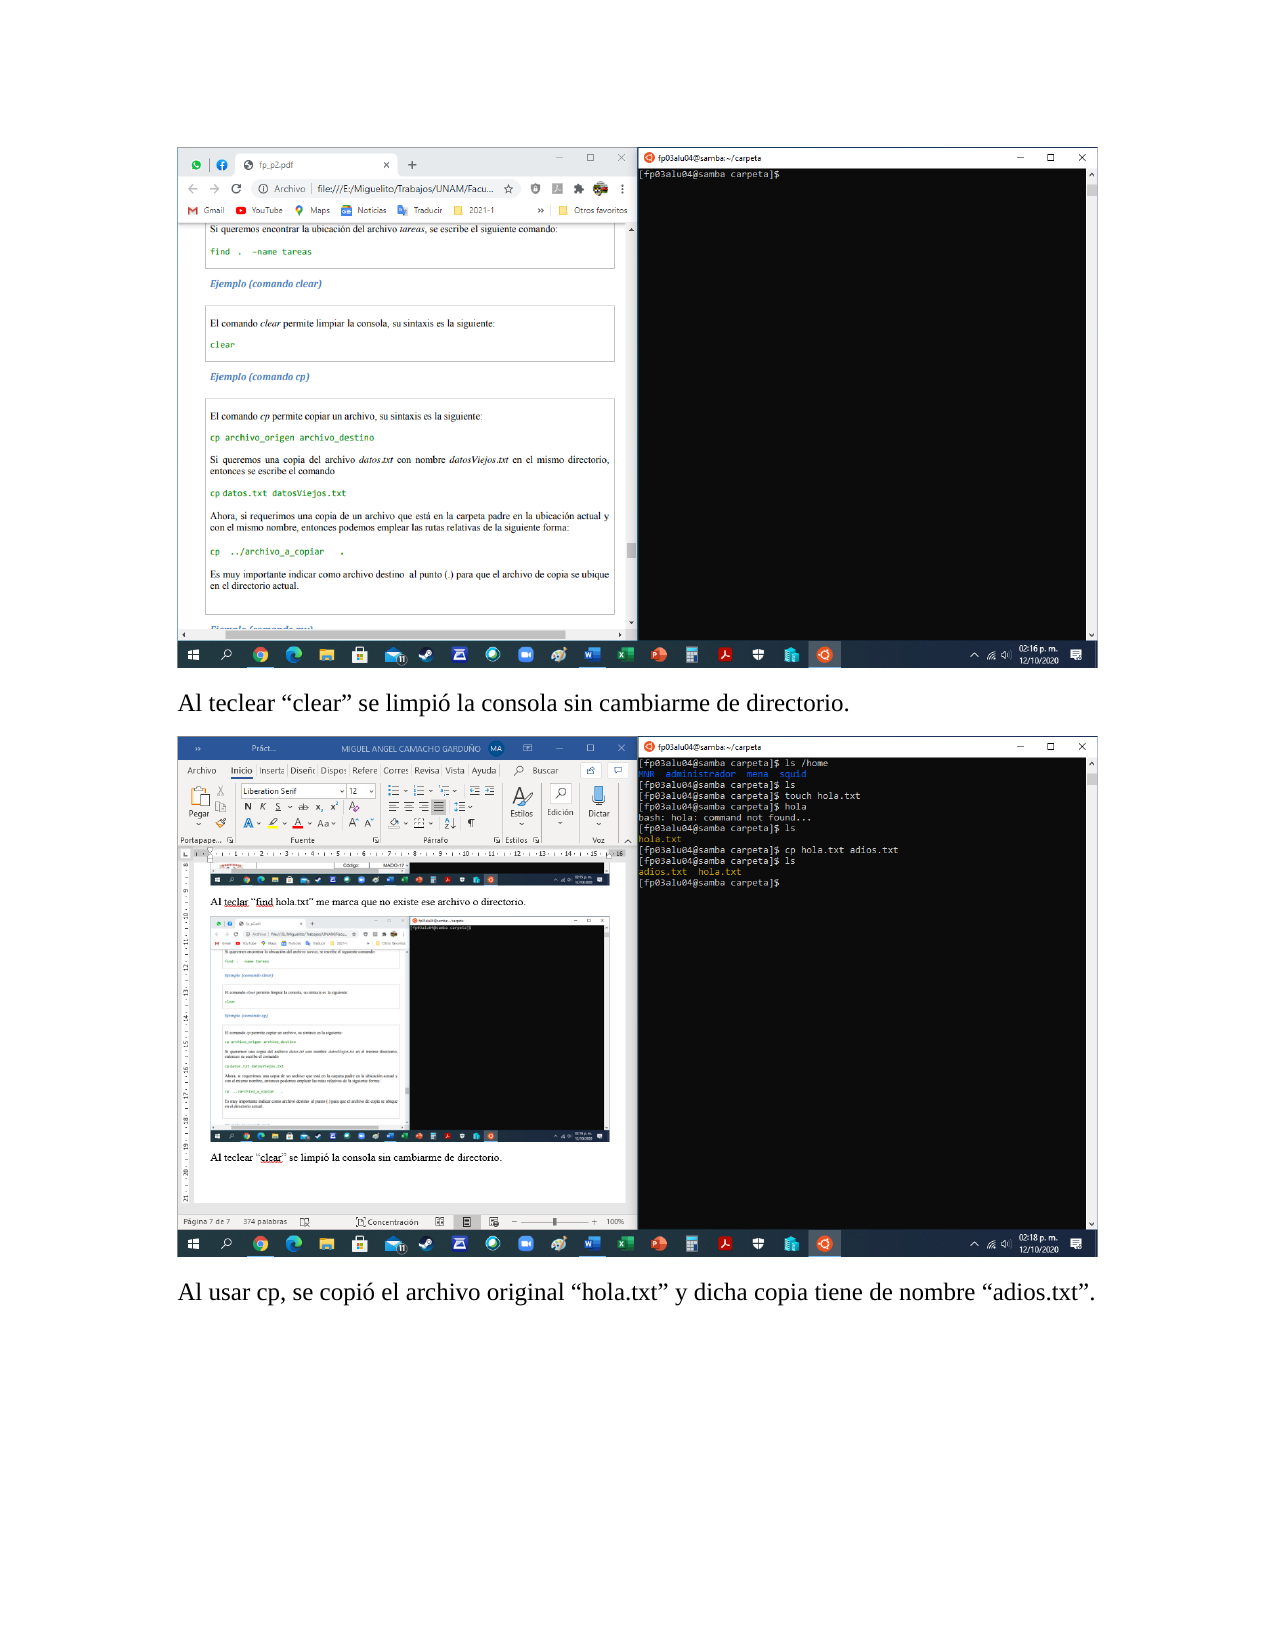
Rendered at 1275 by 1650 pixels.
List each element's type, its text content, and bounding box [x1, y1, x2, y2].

text Al usar cp, se copió el archivo original “hola.txt” y dicha copia tiene de nombre “adios.txt”. [177, 1277, 1098, 1306]
picture [177, 147, 1098, 668]
text Al teclear “clear” se limpió la consola sin cambiarme de directorio. [177, 688, 1098, 717]
picture [177, 736, 1098, 1257]
